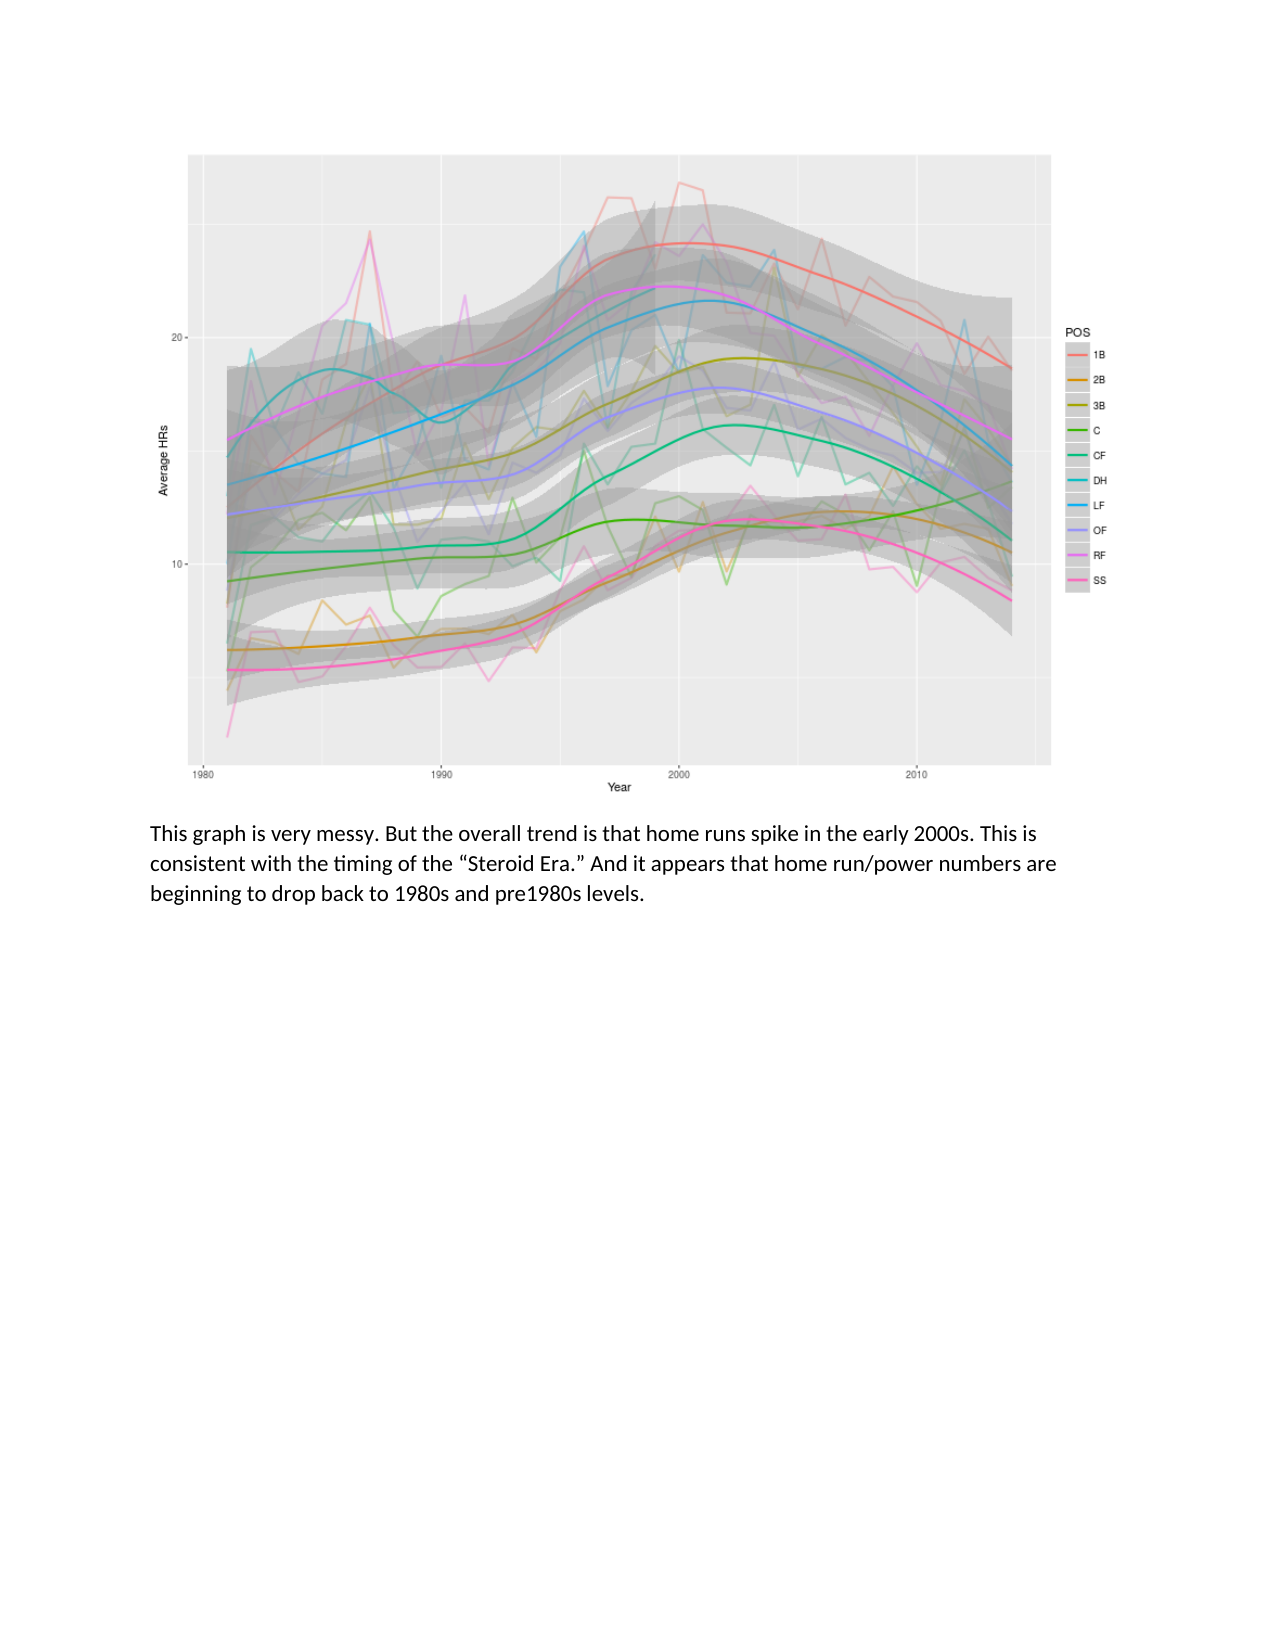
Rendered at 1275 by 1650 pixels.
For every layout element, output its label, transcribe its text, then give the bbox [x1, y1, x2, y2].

picture [150, 150, 1125, 800]
text This graph is very messy. But the overall trend is that home runs spike in the early 2000s. This is consistent with the timing of the “Steroid Era.” And it appears that home run/power numbers are beginning to drop back to 1980s and pre1980s levels. [150, 819, 1125, 907]
